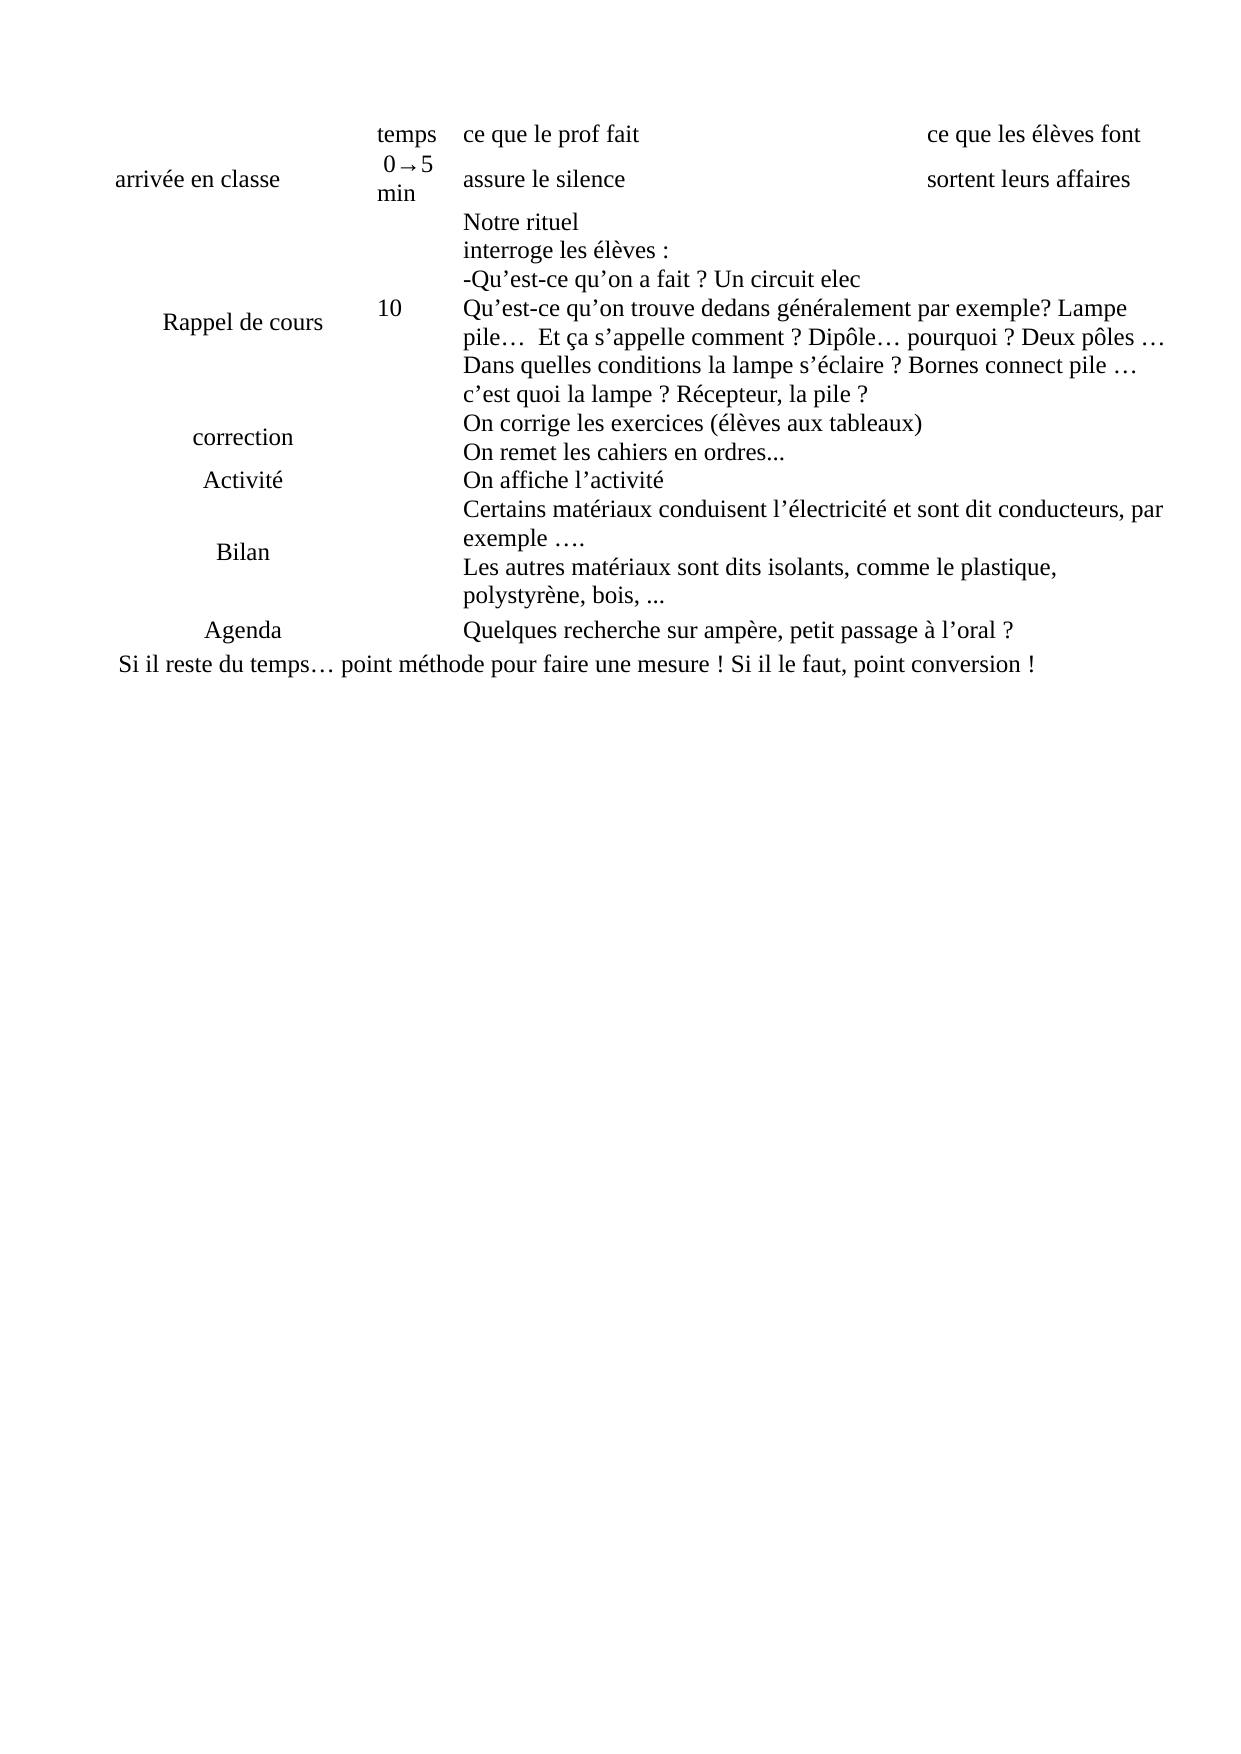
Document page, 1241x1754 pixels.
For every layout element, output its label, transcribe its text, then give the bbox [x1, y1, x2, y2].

table_header ce que le prof fait [460, 118, 924, 149]
text Si il reste du temps… point méthode pour faire une mesure ! Si il le faut, point conversion ! [118, 649, 1122, 678]
table_cell Agenda [112, 609, 374, 649]
table_cell arrivée en classe [112, 149, 374, 207]
table_cell [374, 408, 460, 466]
table_header temps [374, 118, 460, 149]
table_cell 10 [374, 207, 460, 408]
table_header [112, 118, 374, 149]
table_cell Quelques recherche sur ampère, petit passage à l’oral ? [460, 609, 1179, 649]
table_cell Certains matériaux conduisent l’électricité et sont dit conducteurs, par exemple …. Les autres matériaux sont dits isolants, comme le plastique, polystyrène, bois, ... [460, 494, 1179, 609]
table_cell assure le silence [460, 149, 924, 207]
table_cell Activité [112, 466, 374, 494]
table_cell On corrige les exercices (élèves aux tableaux) On remet les cahiers en ordres... [460, 408, 1179, 466]
table_header ce que les élèves font [924, 118, 1179, 149]
table_cell Rappel de cours [112, 207, 374, 408]
table_cell sortent leurs affaires [924, 149, 1179, 207]
table_cell [374, 609, 460, 649]
table_cell [374, 494, 460, 609]
table_cell On affiche l’activité [460, 466, 1179, 494]
table_cell Notre rituel interroge les élèves : -Qu’est-ce qu’on a fait ? Un circuit elec Qu’est-ce qu’on trouve dedans généralement par exemple? Lampe pile… Et ça s’appelle comment ? Dipôle… pourquoi ? Deux pôles … Dans quelles conditions la lampe s’éclaire ? Bornes connect pile … c’est quoi la lampe ? Récepteur, la pile ? [460, 207, 1179, 408]
table_cell [374, 466, 460, 494]
table_cell 0→5 min [374, 149, 460, 207]
table_cell Bilan [112, 494, 374, 609]
table_cell correction [112, 408, 374, 466]
